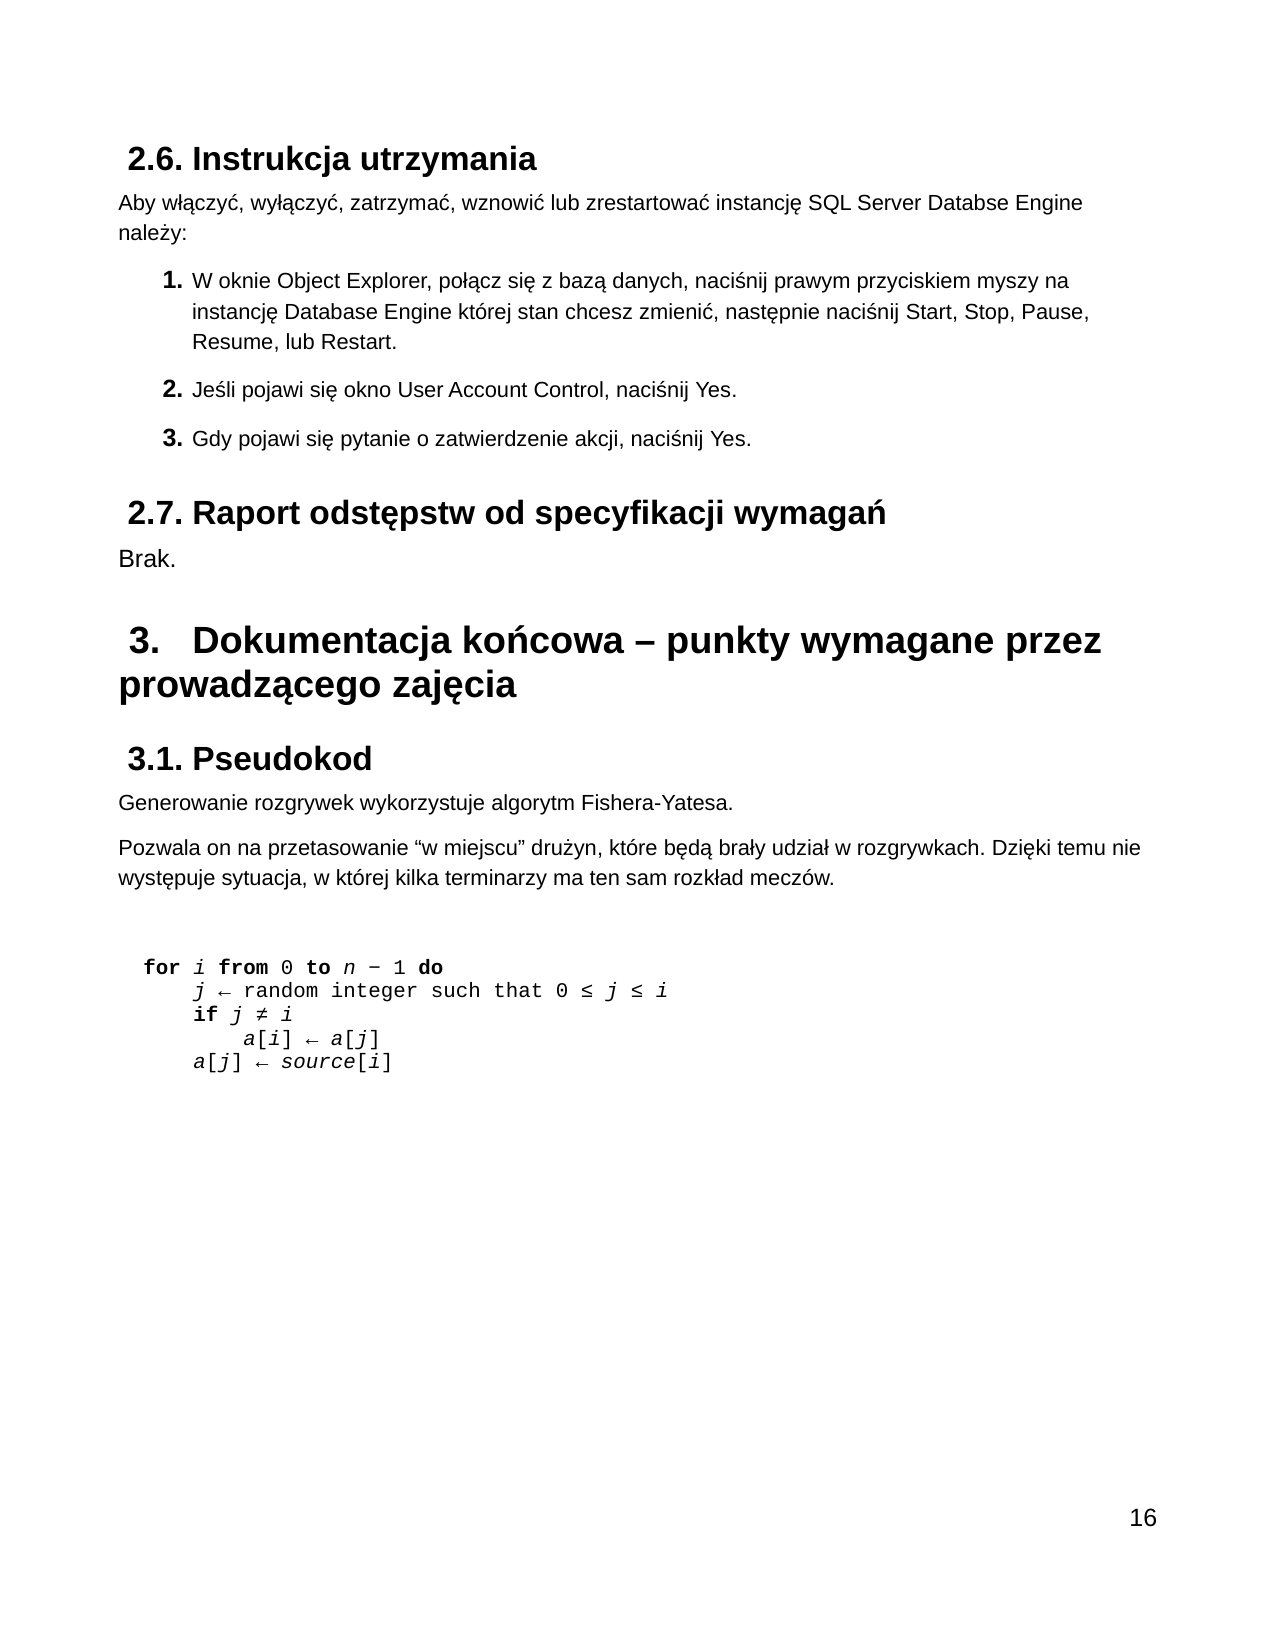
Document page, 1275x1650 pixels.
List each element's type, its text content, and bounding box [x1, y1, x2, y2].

text Generowanie rozgrywek wykorzystuje algorytm Fishera-Yatesa. [118, 790, 1157, 815]
text for i from 0 to n − 1 do [118, 957, 1157, 981]
subtitle Raport odstępstw od specyfikacji wymagań [118, 493, 1157, 531]
list Gdy pojawi się pytanie o zatwierdzenie akcji, naciśnij Yes. [162, 423, 1157, 452]
text Aby włączyć, wyłączyć, zatrzymać, wznowić lub zrestartować instancję SQL Server Databse Engine należy: [118, 190, 1157, 246]
text a[j] ← source[i] [118, 1051, 1157, 1075]
text Brak. [118, 544, 1157, 573]
text Pozwala on na przetasowanie “w miejscu” drużyn, które będą brały udział w rozgrywkach. Dzięki temu nie występuje sytuacja, w której kilka terminarzy ma ten sam rozkład meczów. [118, 834, 1157, 890]
subtitle Pseudokod [118, 739, 1157, 777]
list W oknie Object Explorer, połącz się z bazą danych, naciśnij prawym przyciskiem myszy na instancję Database Engine której stan chcesz zmienić, następnie naciśnij Start, Stop, Pause, Resume, lub Restart. [162, 265, 1157, 354]
subtitle Dokumentacja końcowa – punkty wymagane przez prowadzącego zajęcia [118, 618, 1157, 705]
text if j ≠ i [118, 1004, 1157, 1028]
text j ← random integer such that 0 ≤ j ≤ i [118, 981, 1157, 1004]
text a[i] ← a[j] [118, 1028, 1157, 1051]
subtitle Instrukcja utrzymania [118, 139, 1157, 178]
list Jeśli pojawi się okno User Account Control, naciśnij Yes. [162, 374, 1157, 403]
